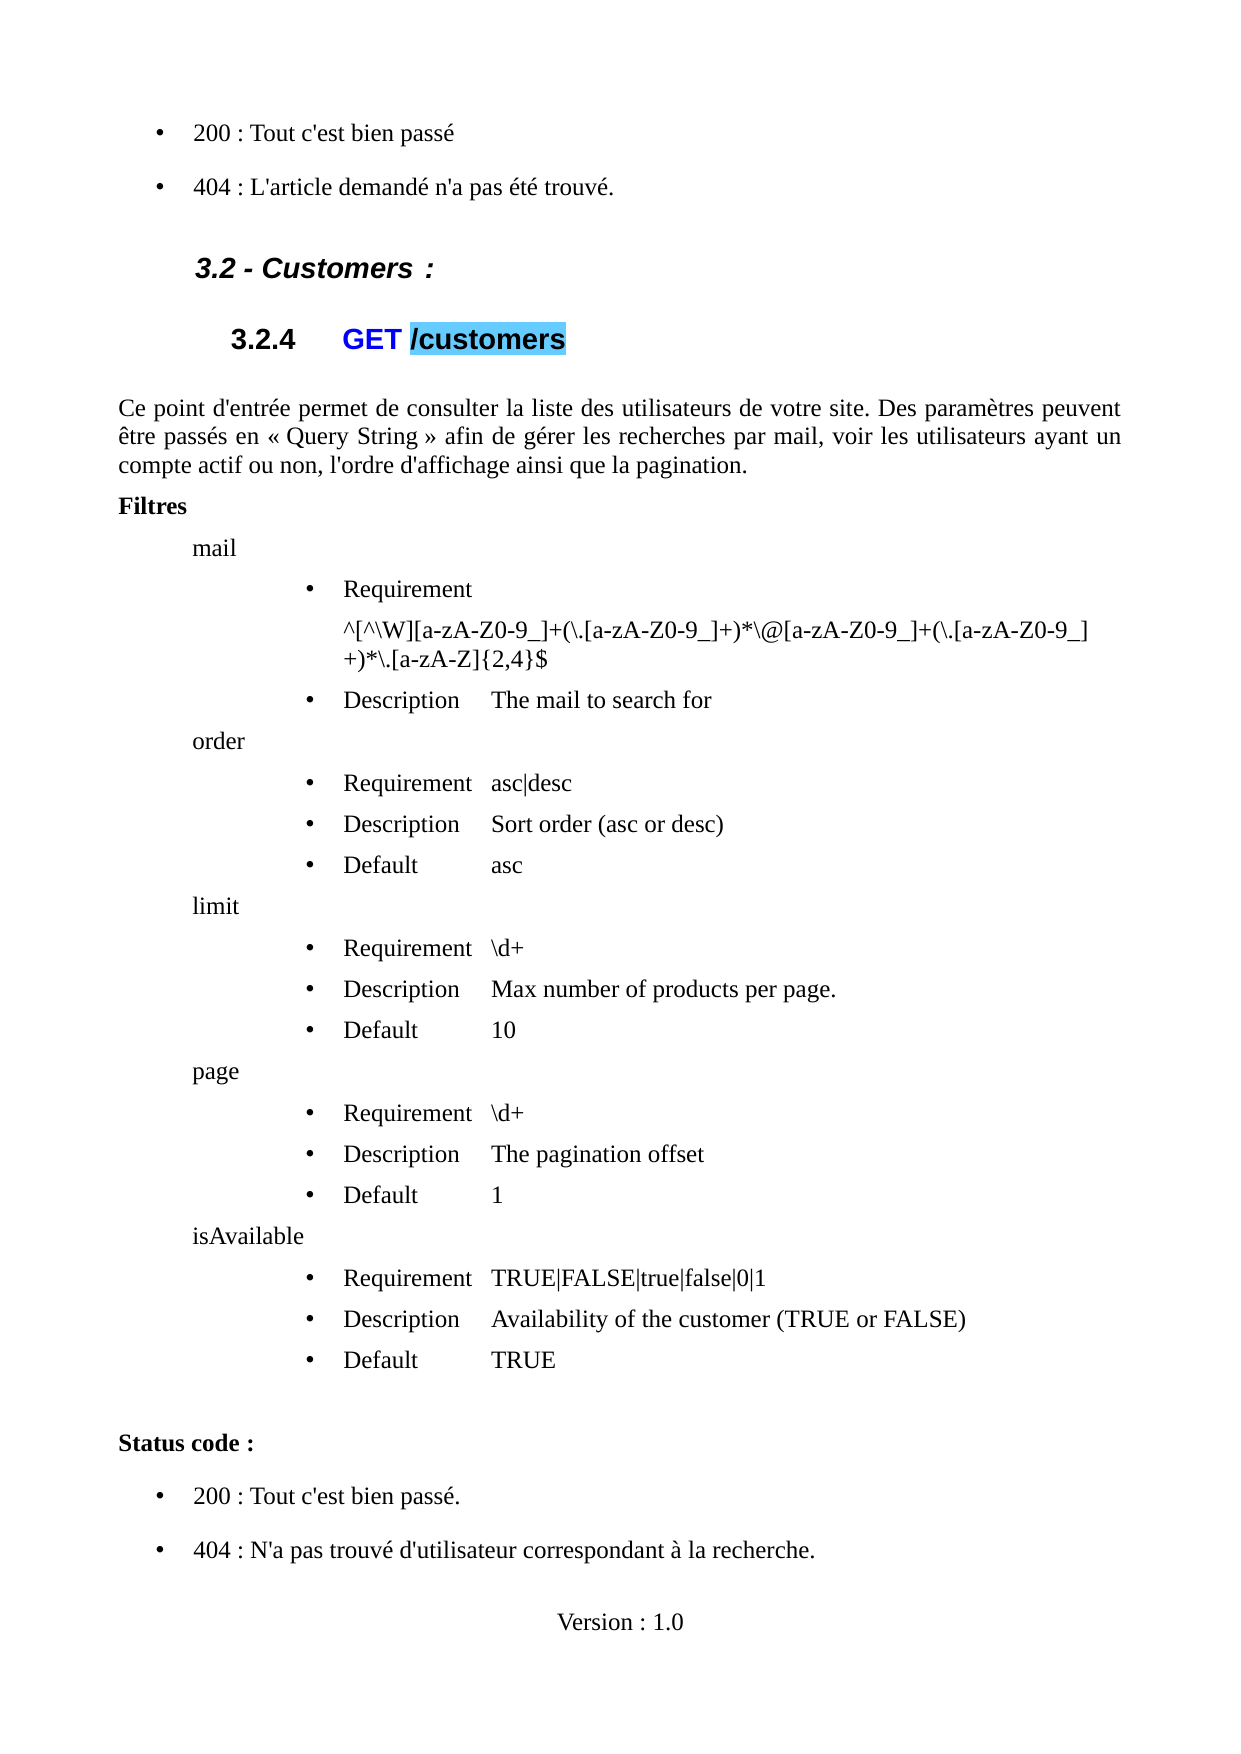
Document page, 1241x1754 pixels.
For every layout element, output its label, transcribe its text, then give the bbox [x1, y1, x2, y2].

list Requirement TRUE|FALSE|true|false|0|1 [306, 1263, 1122, 1291]
text Ce point d'entrée permet de consulter la liste des utilisateurs de votre site. Des paramètres peuvent être passés en « Query String » afin de gérer les recherches par mail, voir les utilisateurs ayant un compte actif ou non, l'ordre d'affichage ainsi que la pagination. [118, 393, 1122, 479]
list Description The pagination offset [306, 1139, 1122, 1168]
text isAvailable [118, 1221, 1122, 1250]
list ^[^\W][a-zA-Z0-9_]+(\.[a-zA-Z0-9_]+)*\@[a-zA-Z0-9_]+(\.[a-zA-Z0-9_]+)*\.[a-zA-Z]{2,4}$ [306, 615, 1122, 673]
list 404 : N'a pas trouvé d'utilisateur correspondant à la recherche. [156, 1535, 1122, 1564]
subtitle GET /customers [231, 322, 1122, 355]
list Requirement asc|desc [306, 768, 1122, 796]
list Description Max number of products per page. [306, 974, 1122, 1003]
list Default 10 [306, 1015, 1122, 1044]
text Filtres [118, 491, 1122, 520]
list Requirement [306, 574, 1122, 603]
list Default TRUE [306, 1345, 1122, 1374]
list Description The mail to search for [306, 685, 1122, 714]
list Description Availability of the customer (TRUE or FALSE) [306, 1304, 1122, 1333]
list Description Sort order (asc or desc) [306, 809, 1122, 838]
text mail [118, 533, 1122, 561]
text Status code : [118, 1428, 1122, 1456]
list 200 : Tout c'est bien passé [156, 118, 1122, 147]
text page [118, 1056, 1122, 1085]
text order [118, 726, 1122, 755]
list Default 1 [306, 1180, 1122, 1209]
list 404 : L'article demandé n'a pas été trouvé. [156, 172, 1122, 201]
subtitle 3.2 - Customers : [163, 251, 1122, 284]
text limit [118, 891, 1122, 920]
list Default asc [306, 850, 1122, 879]
list Requirement \d+ [306, 1098, 1122, 1126]
list 200 : Tout c'est bien passé. [156, 1481, 1122, 1510]
list Requirement \d+ [306, 933, 1122, 961]
